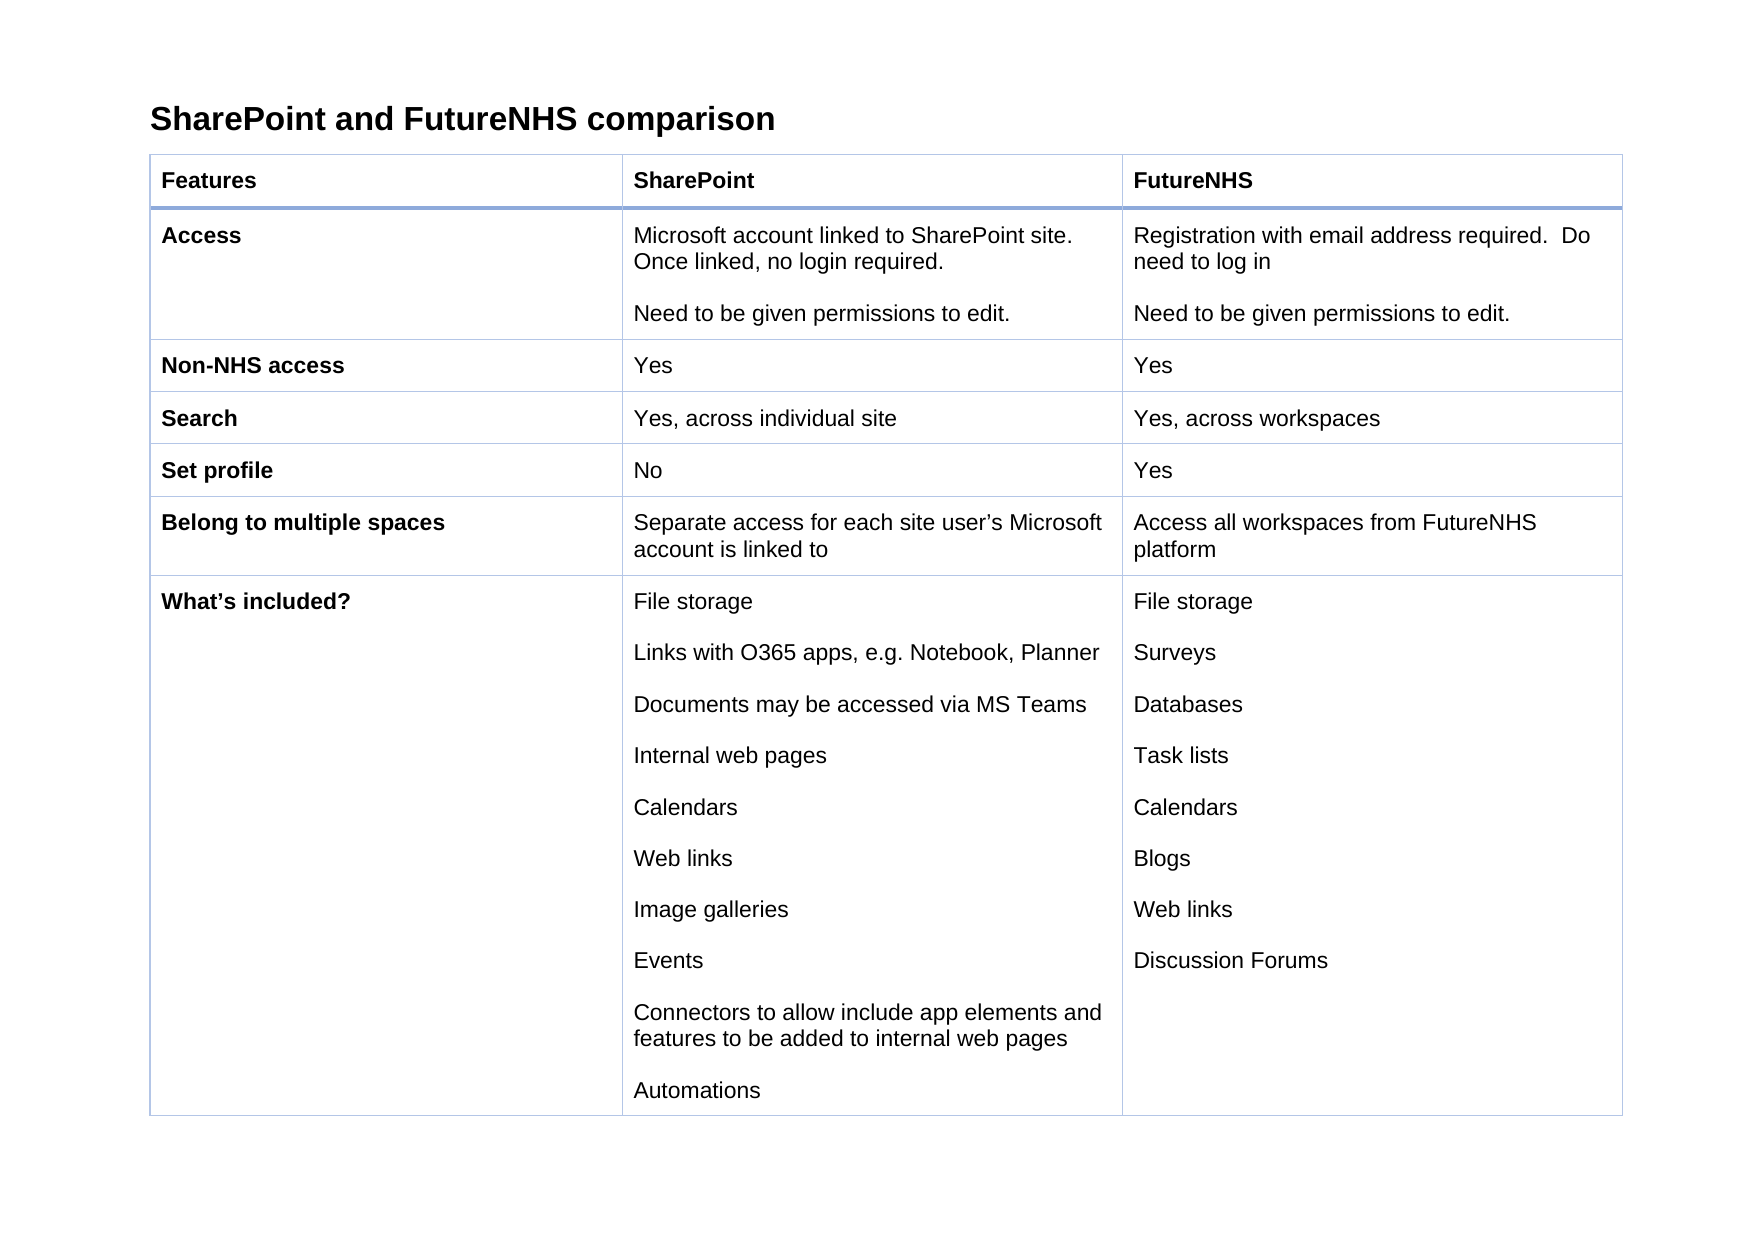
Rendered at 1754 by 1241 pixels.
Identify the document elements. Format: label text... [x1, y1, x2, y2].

table_cell Registration with email address required. Do need to log in Need to be given permissions to edit. [1123, 210, 1622, 338]
subtitle SharePoint and FutureNHS comparison [150, 99, 1604, 137]
table_cell Non-NHS access [151, 340, 622, 391]
table_cell Yes [623, 340, 1122, 391]
table_cell Yes, across workspaces [1123, 392, 1622, 443]
table_cell Yes [1123, 340, 1622, 391]
table_header FutureNHS [1123, 155, 1622, 206]
table_header Features [151, 155, 622, 206]
table_cell Access [151, 210, 622, 338]
table_cell Yes [1123, 444, 1622, 496]
table_cell File storage Links with O365 apps, e.g. Notebook, Planner Documents may be accessed via MS Teams Internal web pages Calendars Web links Image galleries Events Connectors to allow include app elements and features to be added to internal web pages Automations [623, 576, 1122, 1115]
table_cell Search [151, 392, 622, 443]
table_cell What’s included? [151, 576, 622, 1115]
table_header SharePoint [623, 155, 1122, 206]
table_cell No [623, 444, 1122, 496]
table_cell Separate access for each site user’s Microsoft account is linked to [623, 497, 1122, 574]
table_cell File storage Surveys Databases Task lists Calendars Blogs Web links Discussion Forums [1123, 576, 1622, 1115]
table_cell Yes, across individual site [623, 392, 1122, 443]
table_cell Belong to multiple spaces [151, 497, 622, 574]
table_cell Microsoft account linked to SharePoint site. Once linked, no login required. Need to be given permissions to edit. [623, 210, 1122, 338]
table_cell Access all workspaces from FutureNHS platform [1123, 497, 1622, 574]
table_cell Set profile [151, 444, 622, 496]
